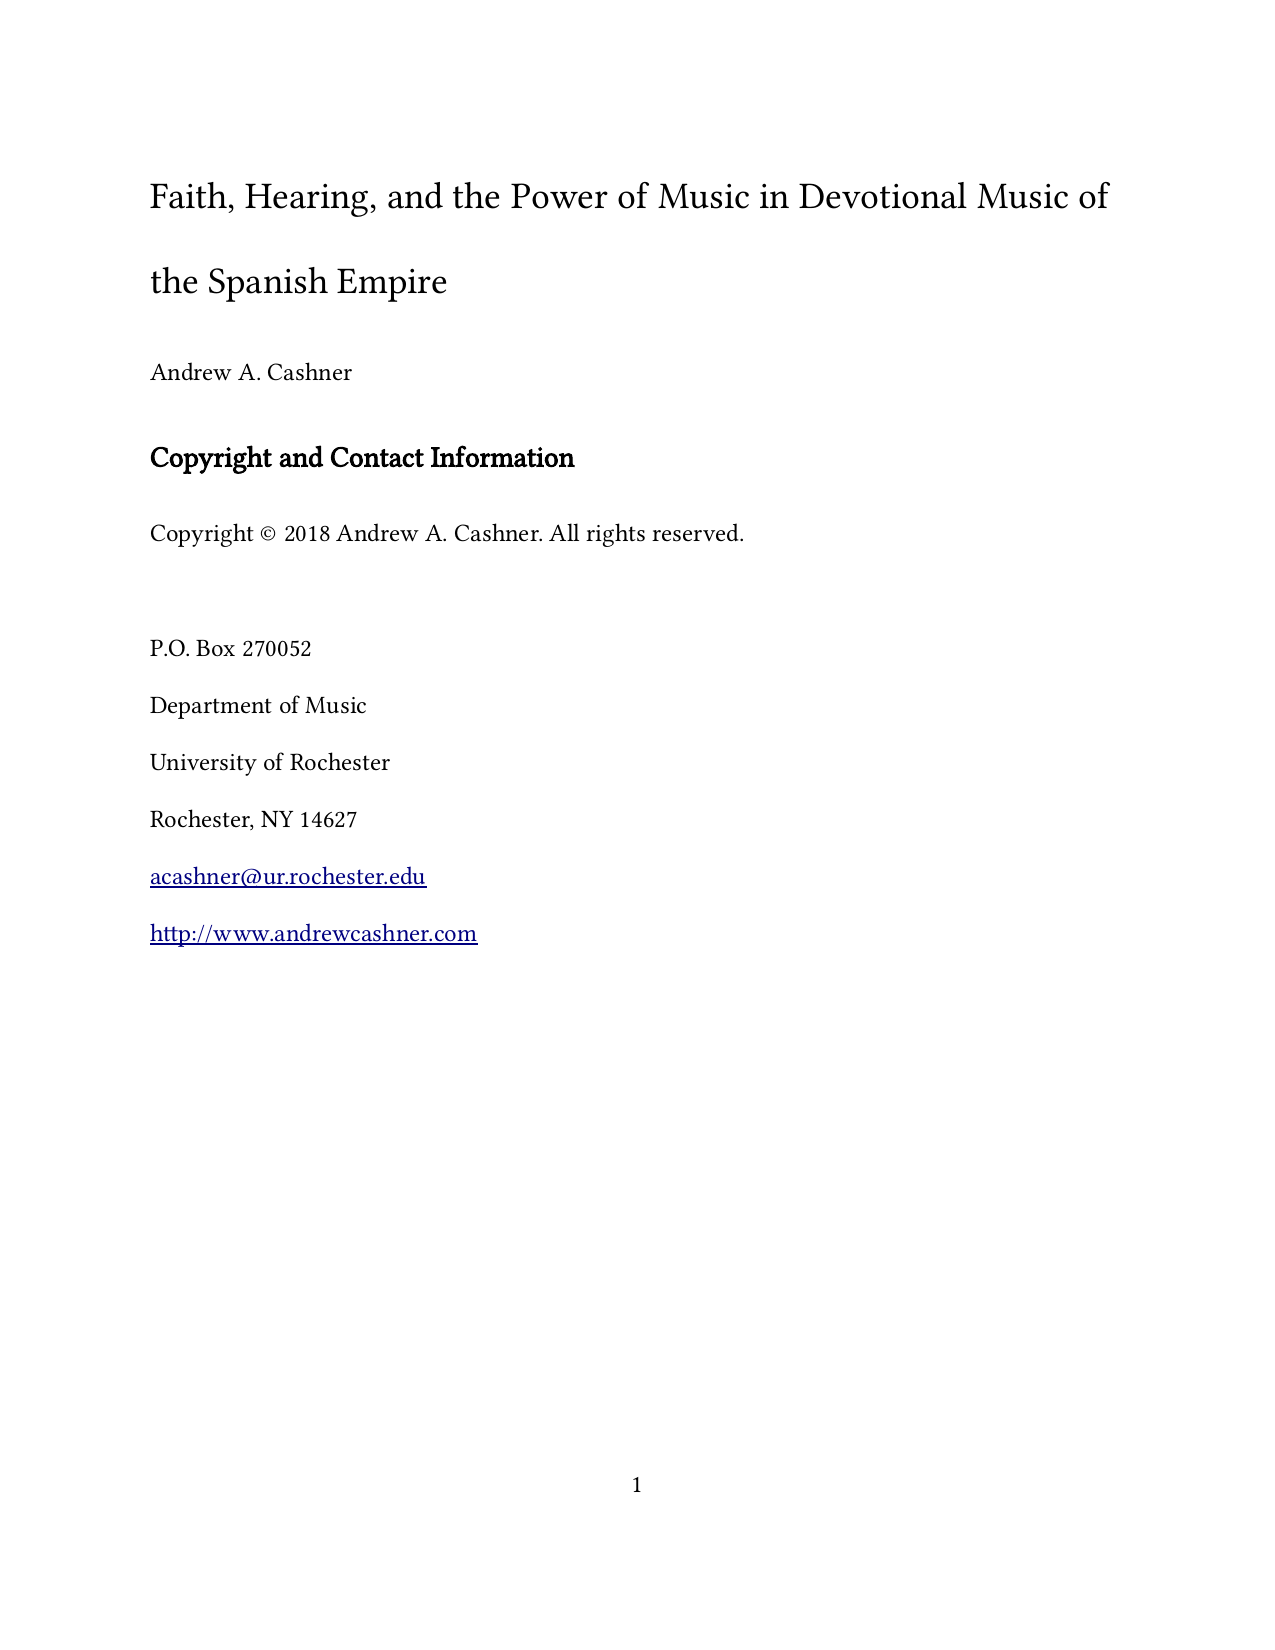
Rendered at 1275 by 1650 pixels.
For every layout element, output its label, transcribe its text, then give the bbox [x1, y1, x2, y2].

text Andrew A. Cashner [150, 358, 1125, 387]
title Faith, Hearing, and the Power of Music in Devotional Music of the Spanish Empire [150, 175, 1125, 303]
subtitle Copyright and Contact Information [150, 440, 1125, 474]
text P.O. Box 270052 Department of Music University of Rochester Rochester, NY 14627 acashner@ur.rochester.edu http://www.andrewcashner.com [150, 576, 1125, 947]
text Copyright © 2018 Andrew A. Cashner. All rights reserved. [150, 519, 1125, 548]
